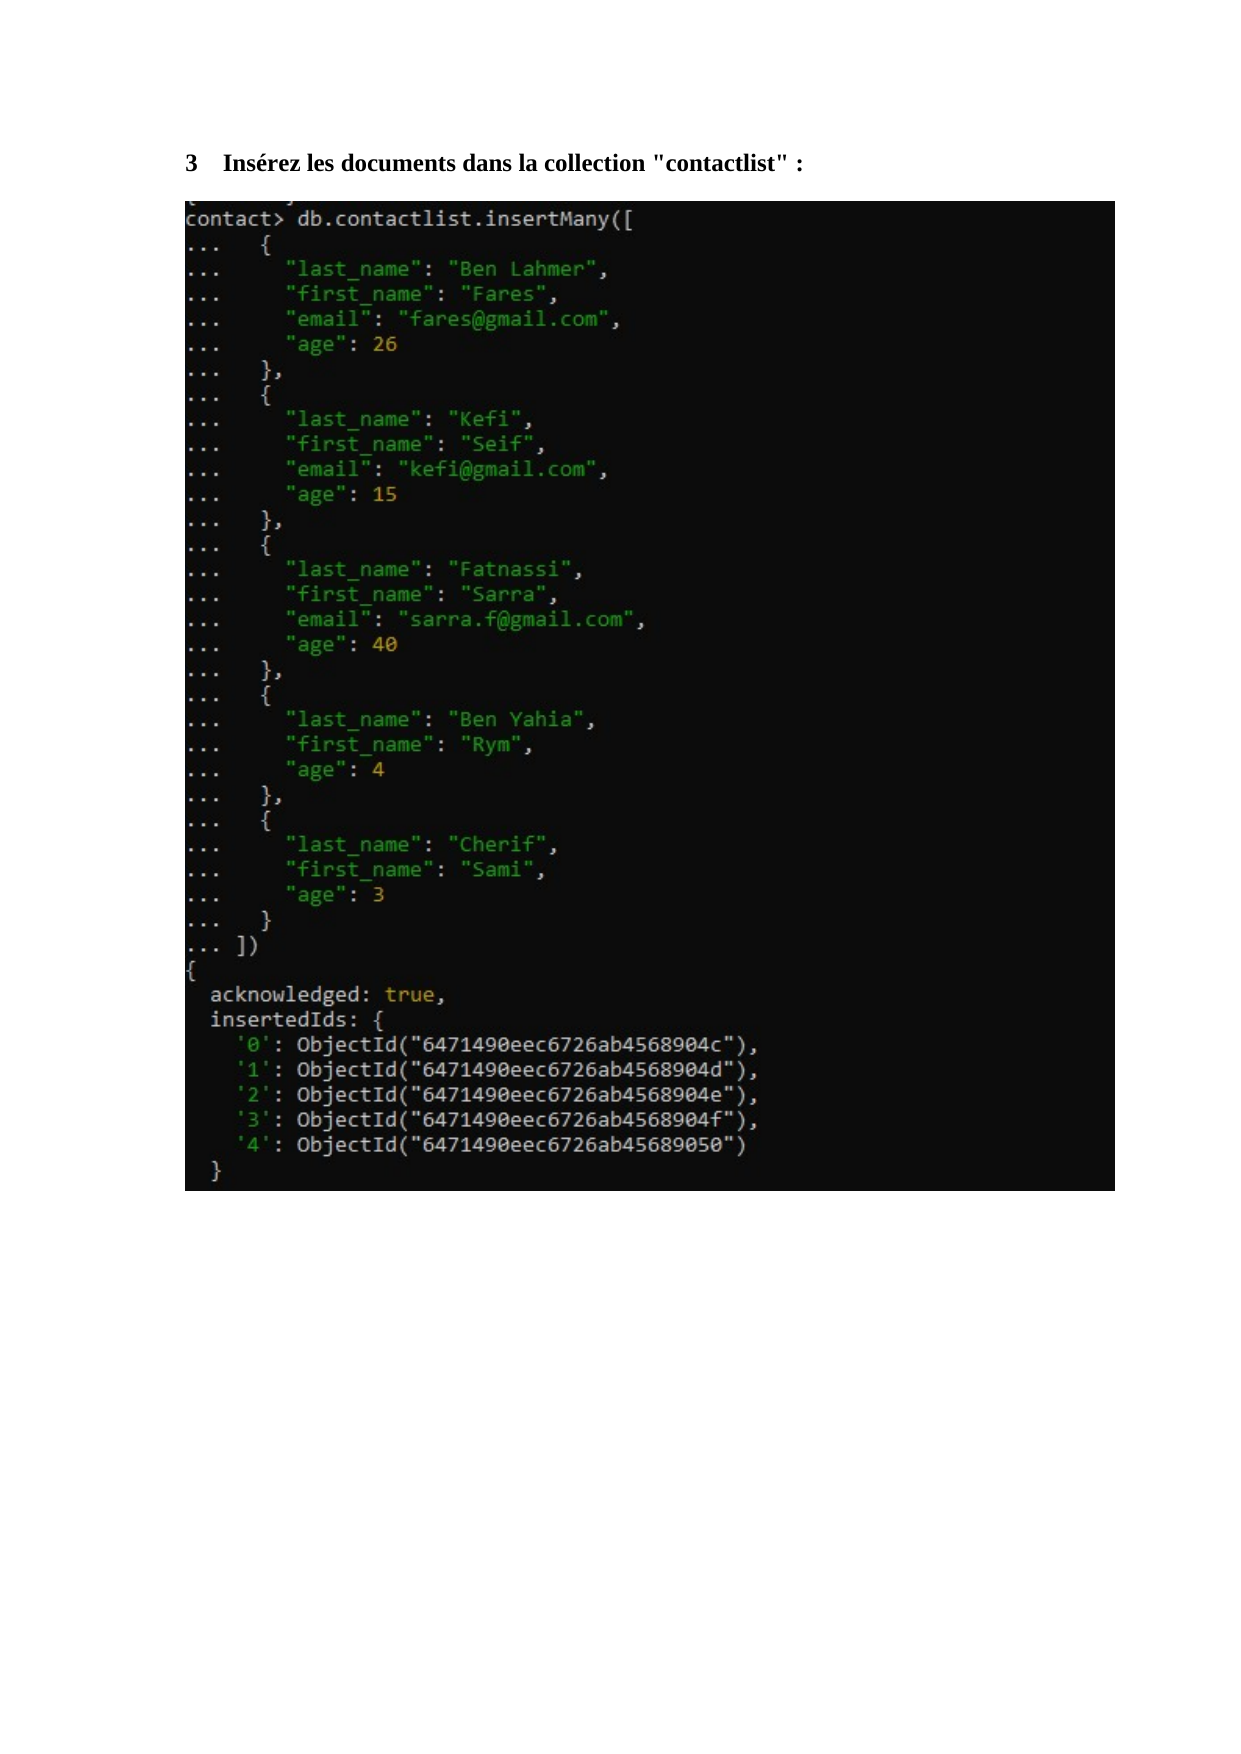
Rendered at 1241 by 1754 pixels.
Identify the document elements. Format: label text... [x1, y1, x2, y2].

list Insérez les documents dans la collection "contactlist" : [185, 148, 1093, 176]
